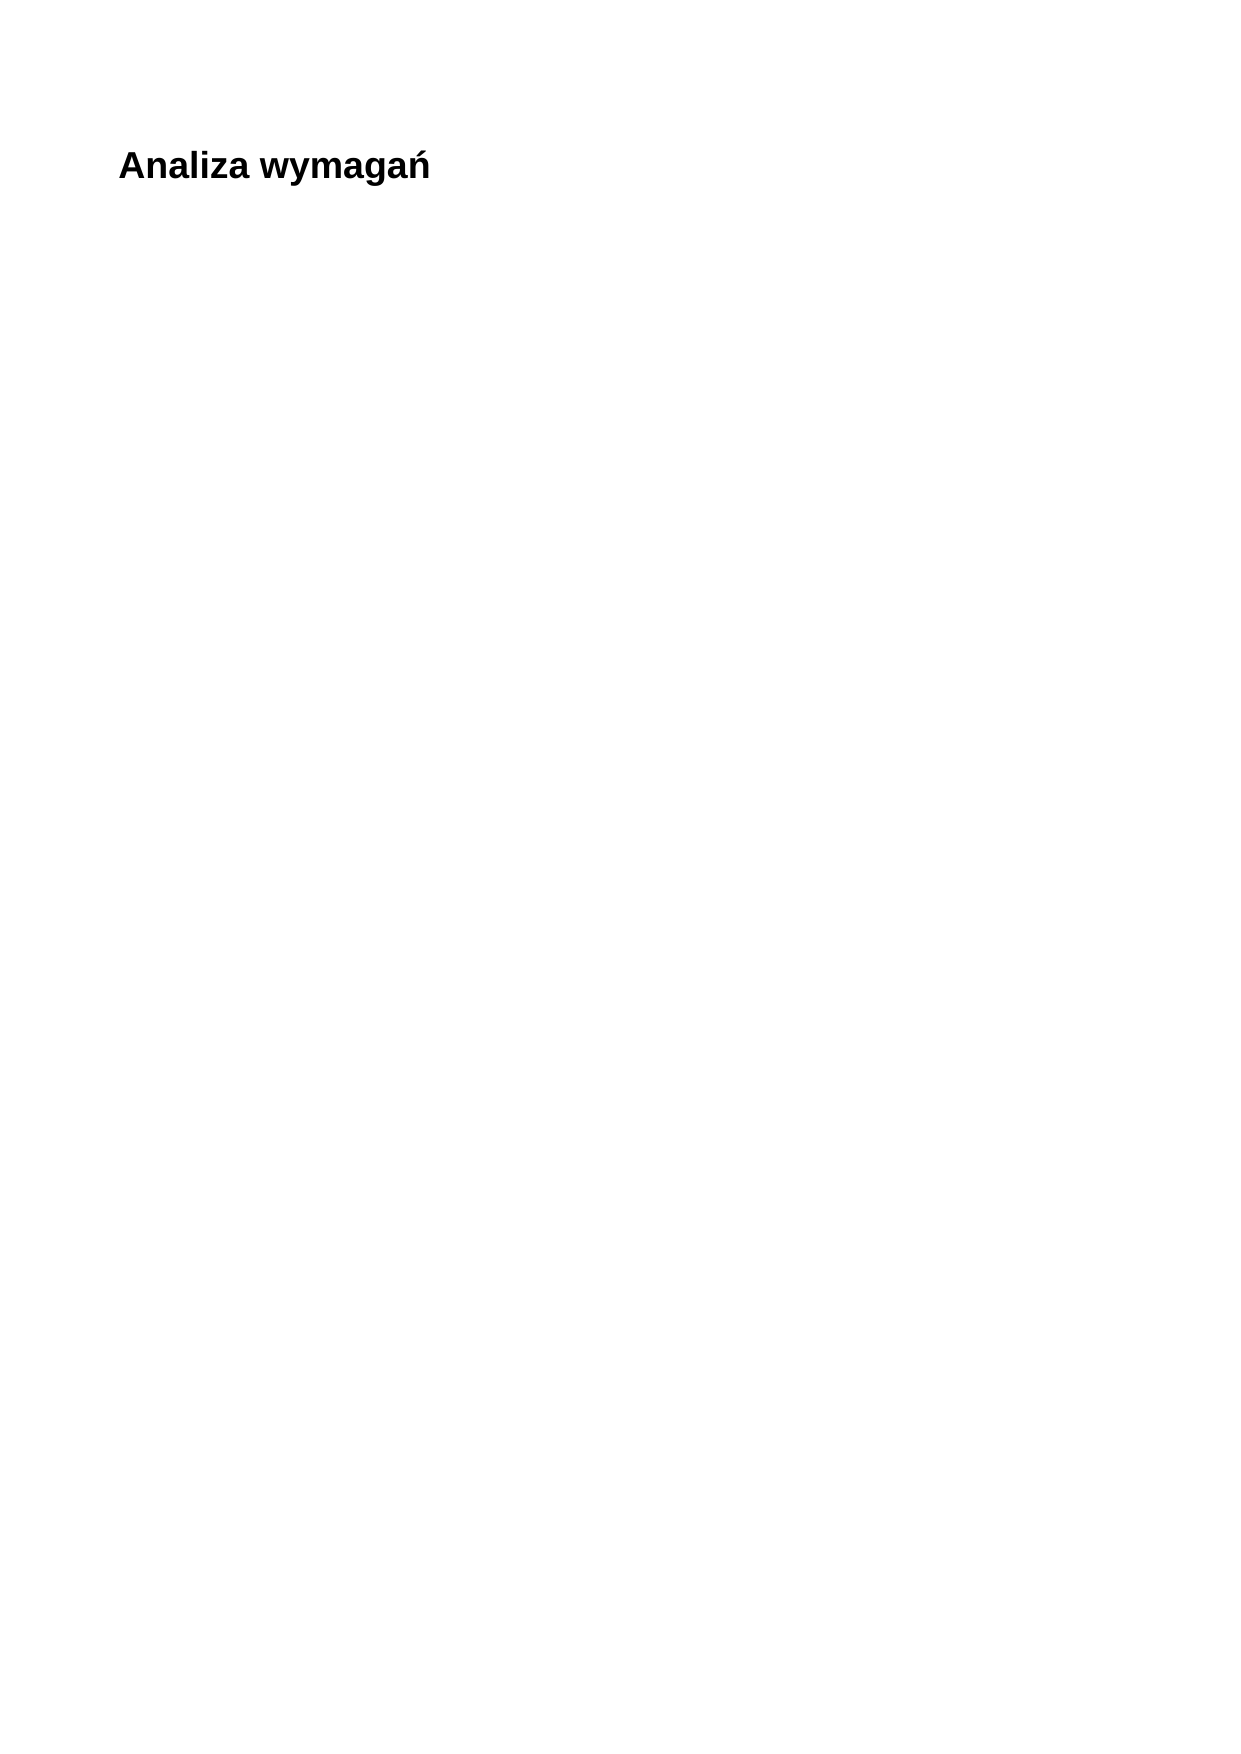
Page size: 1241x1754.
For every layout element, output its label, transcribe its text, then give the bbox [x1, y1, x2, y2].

subtitle Analiza wymagań [118, 143, 1122, 186]
